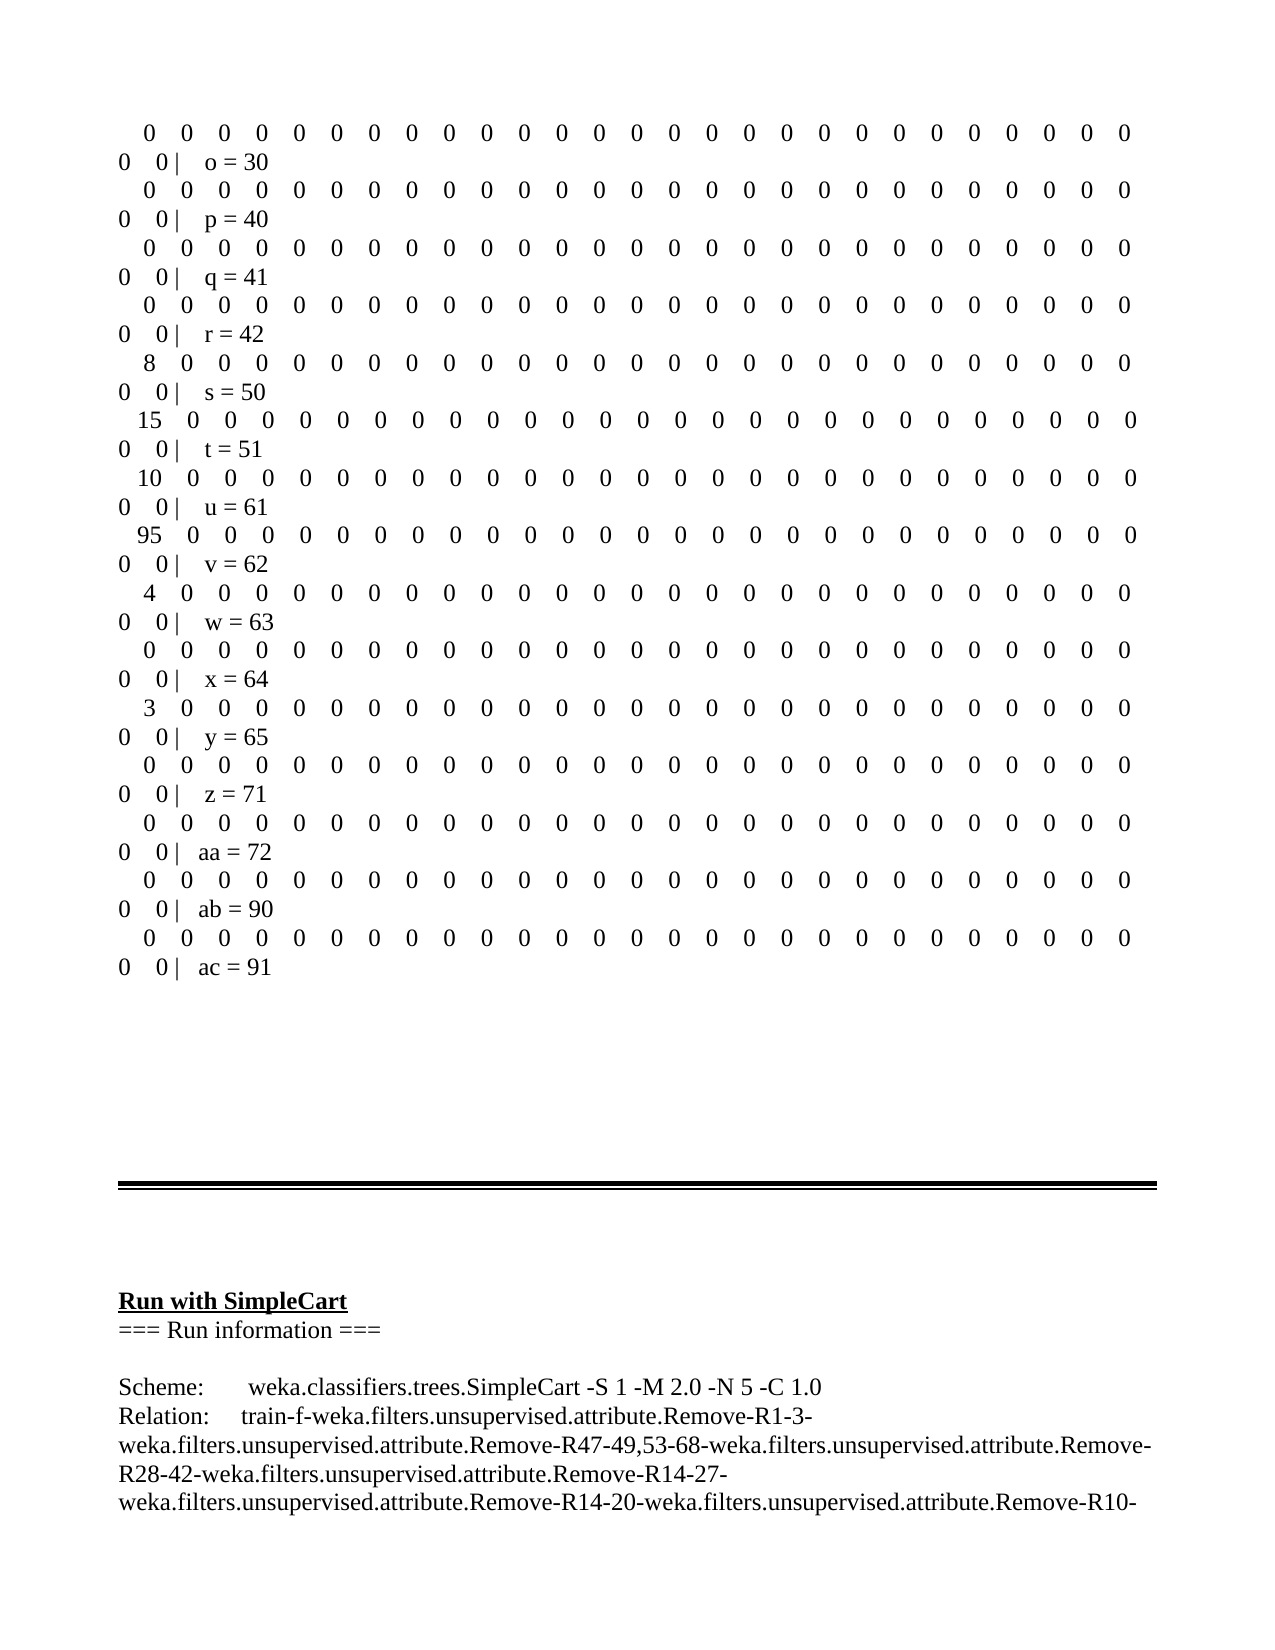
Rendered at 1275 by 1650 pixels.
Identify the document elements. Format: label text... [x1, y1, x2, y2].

text 0 0 0 0 0 0 0 0 0 0 0 0 0 0 0 0 0 0 0 0 0 0 0 0 0 0 0 0 0 | o = 30 [118, 118, 1157, 176]
text 0 0 0 0 0 0 0 0 0 0 0 0 0 0 0 0 0 0 0 0 0 0 0 0 0 0 0 0 0 | ab = 90 [118, 866, 1157, 923]
text 0 0 0 0 0 0 0 0 0 0 0 0 0 0 0 0 0 0 0 0 0 0 0 0 0 0 0 0 0 | aa = 72 [118, 808, 1157, 866]
text 0 0 0 0 0 0 0 0 0 0 0 0 0 0 0 0 0 0 0 0 0 0 0 0 0 0 0 0 0 | z = 71 [118, 751, 1157, 808]
text 0 0 0 0 0 0 0 0 0 0 0 0 0 0 0 0 0 0 0 0 0 0 0 0 0 0 0 0 0 | q = 41 [118, 233, 1157, 291]
text 0 0 0 0 0 0 0 0 0 0 0 0 0 0 0 0 0 0 0 0 0 0 0 0 0 0 0 0 0 | p = 40 [118, 176, 1157, 233]
text 15 0 0 0 0 0 0 0 0 0 0 0 0 0 0 0 0 0 0 0 0 0 0 0 0 0 0 0 0 | t = 51 [118, 406, 1157, 463]
text Relation: train-f-weka.filters.unsupervised.attribute.Remove-R1-3-weka.filters.unsupervised.attribute.Remove-R47-49,53-68-weka.filters.unsupervised.attribute.Remove-R28-42-weka.filters.unsupervised.attribute.Remove-R14-27-weka.filters.unsupervised.attribute.Remove-R14-20-weka.filters.unsupervised.attribute.Remove-R10- [118, 1401, 1157, 1516]
text 10 0 0 0 0 0 0 0 0 0 0 0 0 0 0 0 0 0 0 0 0 0 0 0 0 0 0 0 0 | u = 61 [118, 463, 1157, 521]
text 3 0 0 0 0 0 0 0 0 0 0 0 0 0 0 0 0 0 0 0 0 0 0 0 0 0 0 0 0 | y = 65 [118, 693, 1157, 751]
text 0 0 0 0 0 0 0 0 0 0 0 0 0 0 0 0 0 0 0 0 0 0 0 0 0 0 0 0 0 | x = 64 [118, 636, 1157, 693]
text 0 0 0 0 0 0 0 0 0 0 0 0 0 0 0 0 0 0 0 0 0 0 0 0 0 0 0 0 0 | r = 42 [118, 291, 1157, 348]
text === Run information === [118, 1315, 1157, 1344]
text 0 0 0 0 0 0 0 0 0 0 0 0 0 0 0 0 0 0 0 0 0 0 0 0 0 0 0 0 0 | ac = 91 [118, 923, 1157, 981]
text 4 0 0 0 0 0 0 0 0 0 0 0 0 0 0 0 0 0 0 0 0 0 0 0 0 0 0 0 0 | w = 63 [118, 578, 1157, 636]
text 95 0 0 0 0 0 0 0 0 0 0 0 0 0 0 0 0 0 0 0 0 0 0 0 0 0 0 0 0 | v = 62 [118, 521, 1157, 578]
text Scheme: weka.classifiers.trees.SimpleCart -S 1 -M 2.0 -N 5 -C 1.0 [118, 1372, 1157, 1401]
text Run with SimpleCart [118, 1286, 1157, 1315]
text 8 0 0 0 0 0 0 0 0 0 0 0 0 0 0 0 0 0 0 0 0 0 0 0 0 0 0 0 0 | s = 50 [118, 348, 1157, 406]
